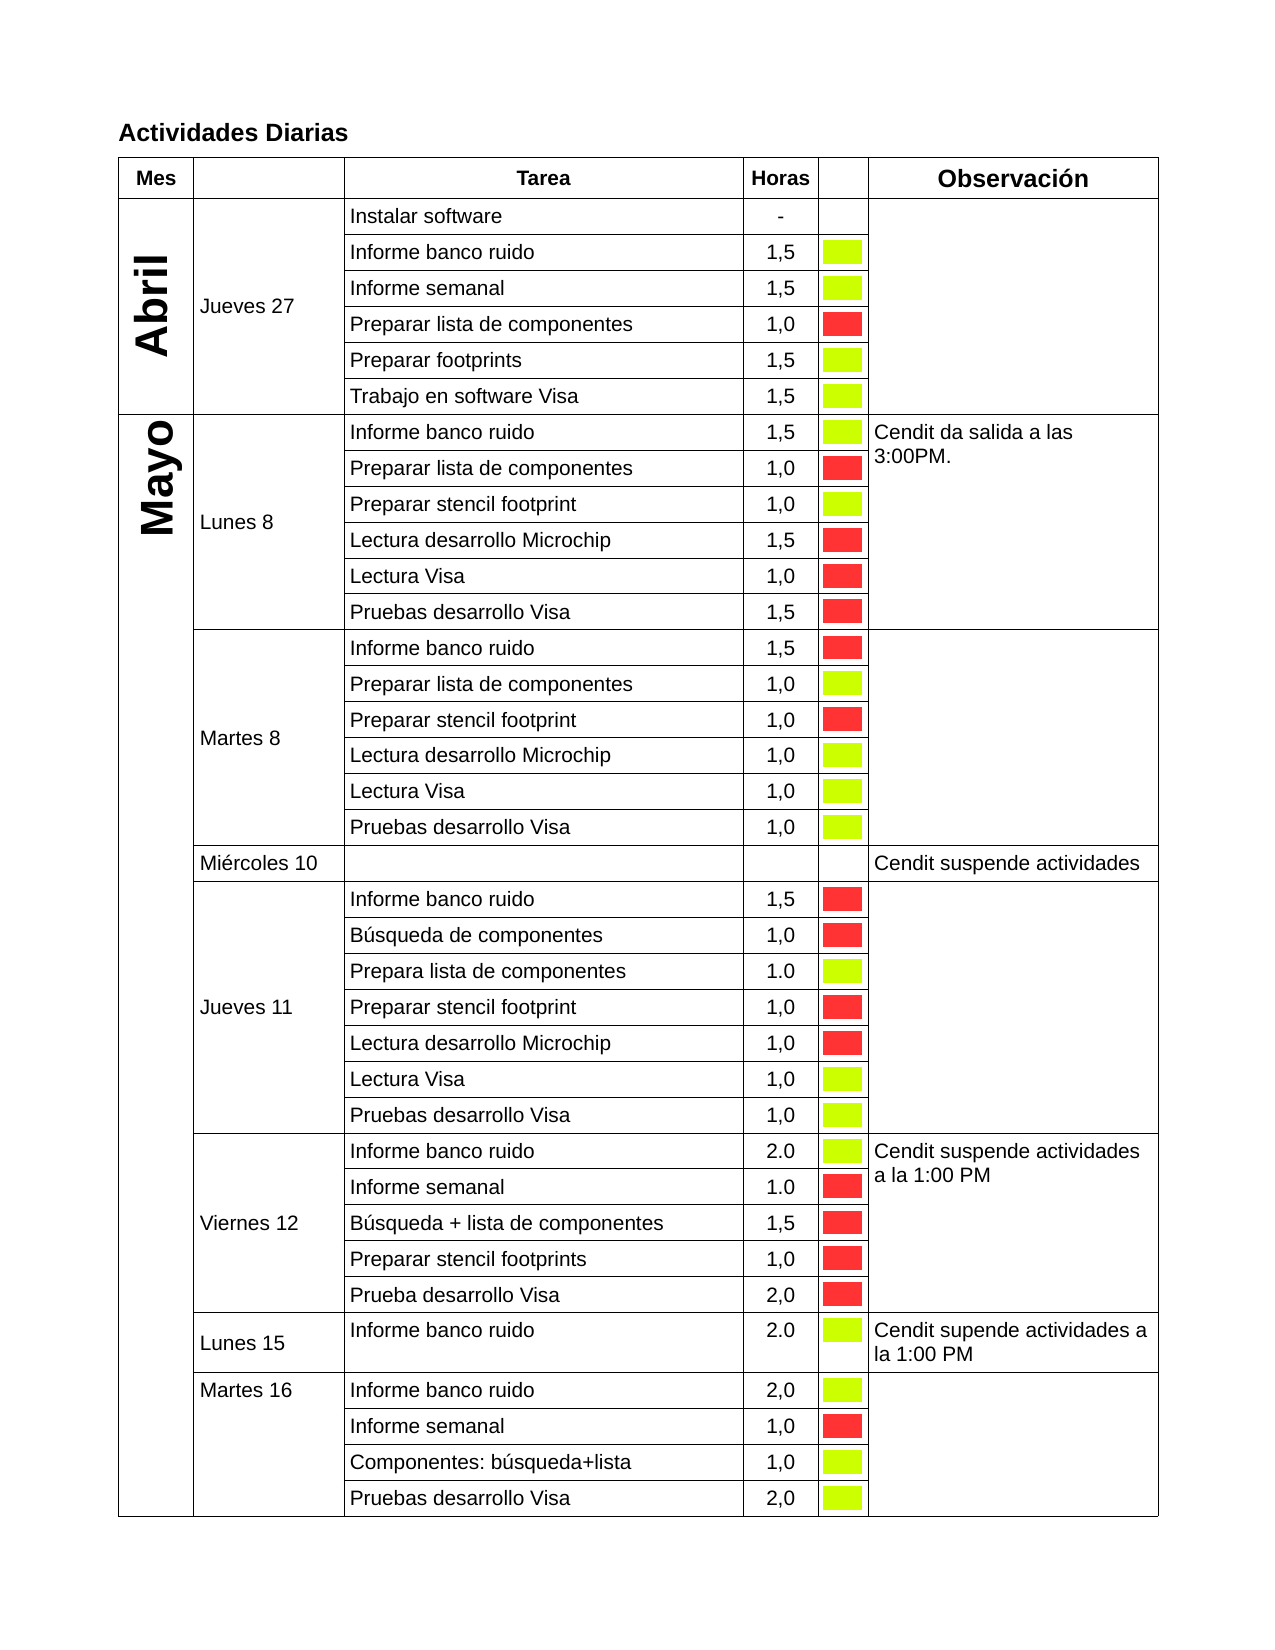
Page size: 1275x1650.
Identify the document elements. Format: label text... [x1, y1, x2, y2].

table_cell [869, 199, 1158, 414]
table_cell [819, 630, 868, 665]
text Actividades Diarias [118, 118, 1157, 147]
table_cell [819, 343, 868, 378]
table_cell Preparar lista de componentes [345, 307, 743, 342]
table_cell Cendit suspende actividades [869, 846, 1158, 881]
table_cell Lectura Visa [345, 1062, 743, 1096]
table_cell [819, 1062, 868, 1096]
table_cell Instalar software [345, 199, 743, 234]
table_cell Preparar lista de componentes [345, 451, 743, 486]
table_header Horas [744, 158, 818, 198]
table_cell 1,0 [744, 1062, 818, 1096]
table_cell 1,5 [744, 271, 818, 306]
table_cell 1,0 [744, 1241, 818, 1276]
table_cell 1,5 [744, 523, 818, 557]
table_cell Martes 8 [194, 630, 344, 845]
table_cell Lectura desarrollo Microchip [345, 1026, 743, 1061]
table_cell [744, 846, 818, 881]
table_cell [819, 415, 868, 449]
table_cell Prepara lista de componentes [345, 954, 743, 989]
table_cell 1,0 [744, 738, 818, 773]
table_cell Pruebas desarrollo Visa [345, 810, 743, 845]
table_cell Viernes 12 [194, 1134, 344, 1312]
table_cell [819, 1205, 868, 1240]
table_cell [819, 774, 868, 809]
table_cell [819, 1313, 868, 1372]
table_header Observación [869, 158, 1158, 198]
table_cell Jueves 27 [194, 199, 344, 414]
table_cell Búsqueda de componentes [345, 918, 743, 953]
table_cell Lunes 8 [194, 415, 344, 629]
table_cell Preparar lista de componentes [345, 666, 743, 701]
table_cell Preparar stencil footprint [345, 487, 743, 521]
table_cell Informe banco ruido [345, 630, 743, 665]
table_cell Informe banco ruido [345, 235, 743, 270]
table_cell 2.0 [744, 1134, 818, 1168]
table_cell 1,5 [744, 882, 818, 917]
table_cell 2,0 [744, 1481, 818, 1516]
table_cell Lunes 15 [194, 1313, 344, 1372]
table_cell 1.0 [744, 954, 818, 989]
table_cell [819, 1098, 868, 1132]
table_cell Informe banco ruido [345, 415, 743, 449]
table_cell 1,0 [744, 774, 818, 809]
table_cell 1.0 [744, 1169, 818, 1204]
table_cell Informe semanal [345, 1409, 743, 1444]
table_cell 1,0 [744, 918, 818, 953]
table_cell [819, 666, 868, 701]
table_cell 1,0 [744, 702, 818, 737]
table_cell 1,0 [744, 451, 818, 486]
table_cell 1,5 [744, 415, 818, 449]
table_header [819, 158, 868, 198]
table_cell 1,5 [744, 379, 818, 414]
table_cell [345, 846, 743, 881]
table_cell 2,0 [744, 1373, 818, 1408]
table_cell 1,5 [744, 594, 818, 629]
table_cell Preparar footprints [345, 343, 743, 378]
table_cell Componentes: búsqueda+lista [345, 1445, 743, 1480]
table_cell Preparar stencil footprint [345, 702, 743, 737]
table_cell 1,5 [744, 235, 818, 270]
table_cell Lectura Visa [345, 559, 743, 593]
table_header Mes [119, 158, 193, 198]
table_cell [819, 271, 868, 306]
table_cell Lectura desarrollo Microchip [345, 738, 743, 773]
table_cell [819, 1277, 868, 1312]
table_cell [819, 594, 868, 629]
table_cell Pruebas desarrollo Visa [345, 1098, 743, 1132]
table_cell [819, 1026, 868, 1061]
table_cell Informe banco ruido [345, 1373, 743, 1408]
table_cell 2,0 [744, 1277, 818, 1312]
table_cell Lectura desarrollo Microchip [345, 523, 743, 557]
table_cell Prueba desarrollo Visa [345, 1277, 743, 1312]
table_cell Mayo [119, 415, 193, 1516]
table_cell [819, 235, 868, 270]
table_cell Informe semanal [345, 1169, 743, 1204]
table_cell [819, 379, 868, 414]
table_header [194, 158, 344, 198]
table_cell 1,0 [744, 810, 818, 845]
table_cell 1,0 [744, 487, 818, 521]
table_cell [869, 882, 1158, 1132]
table_cell [819, 199, 868, 234]
table_cell [819, 882, 868, 917]
table_cell Abril [119, 199, 193, 414]
table_cell - [744, 199, 818, 234]
table_cell Pruebas desarrollo Visa [345, 594, 743, 629]
table_cell 1,0 [744, 1409, 818, 1444]
table_cell Cendit suspende actividades a la 1:00 PM [869, 1134, 1158, 1312]
table_cell 1,5 [744, 1205, 818, 1240]
table_cell 1,0 [744, 990, 818, 1024]
table_cell 1,0 [744, 1445, 818, 1480]
table_cell Cendit da salida a las 3:00PM. [869, 415, 1158, 629]
table_cell [819, 702, 868, 737]
table_cell [869, 1373, 1158, 1516]
table_cell 1,0 [744, 559, 818, 593]
table_cell [819, 1169, 868, 1204]
table_cell [819, 1373, 868, 1408]
table_cell [819, 1134, 868, 1168]
table_cell 1,0 [744, 1026, 818, 1061]
table_cell Informe banco ruido [345, 882, 743, 917]
table_cell Miércoles 10 [194, 846, 344, 881]
table_cell [869, 630, 1158, 845]
table_cell 1,0 [744, 307, 818, 342]
table_cell [819, 954, 868, 989]
table_cell [819, 559, 868, 593]
table_cell 1,5 [744, 630, 818, 665]
table_cell Lectura Visa [345, 774, 743, 809]
table_cell [819, 1445, 868, 1480]
table_cell 1,5 [744, 343, 818, 378]
table_cell [819, 990, 868, 1024]
table_cell [819, 307, 868, 342]
table_cell Informe banco ruido [345, 1313, 743, 1372]
table_cell [819, 846, 868, 881]
table_cell Martes 16 [194, 1373, 344, 1516]
table_cell Preparar stencil footprints [345, 1241, 743, 1276]
table_cell [819, 451, 868, 486]
table_cell [819, 1481, 868, 1516]
table_cell Jueves 11 [194, 882, 344, 1132]
table_cell [819, 1409, 868, 1444]
table_header Tarea [345, 158, 743, 198]
table_cell 1,0 [744, 1098, 818, 1132]
table_cell Pruebas desarrollo Visa [345, 1481, 743, 1516]
table_cell 2.0 [744, 1313, 818, 1372]
table_cell Informe semanal [345, 271, 743, 306]
table_cell 1,0 [744, 666, 818, 701]
table_cell [819, 810, 868, 845]
table_cell Búsqueda + lista de componentes [345, 1205, 743, 1240]
table_cell [819, 487, 868, 521]
table_cell Cendit supende actividades a la 1:00 PM [869, 1313, 1158, 1372]
table_cell [819, 523, 868, 557]
table_cell Informe banco ruido [345, 1134, 743, 1168]
table_cell [819, 738, 868, 773]
table_cell [819, 1241, 868, 1276]
table_cell Trabajo en software Visa [345, 379, 743, 414]
table_cell Preparar stencil footprint [345, 990, 743, 1024]
table_cell [819, 918, 868, 953]
